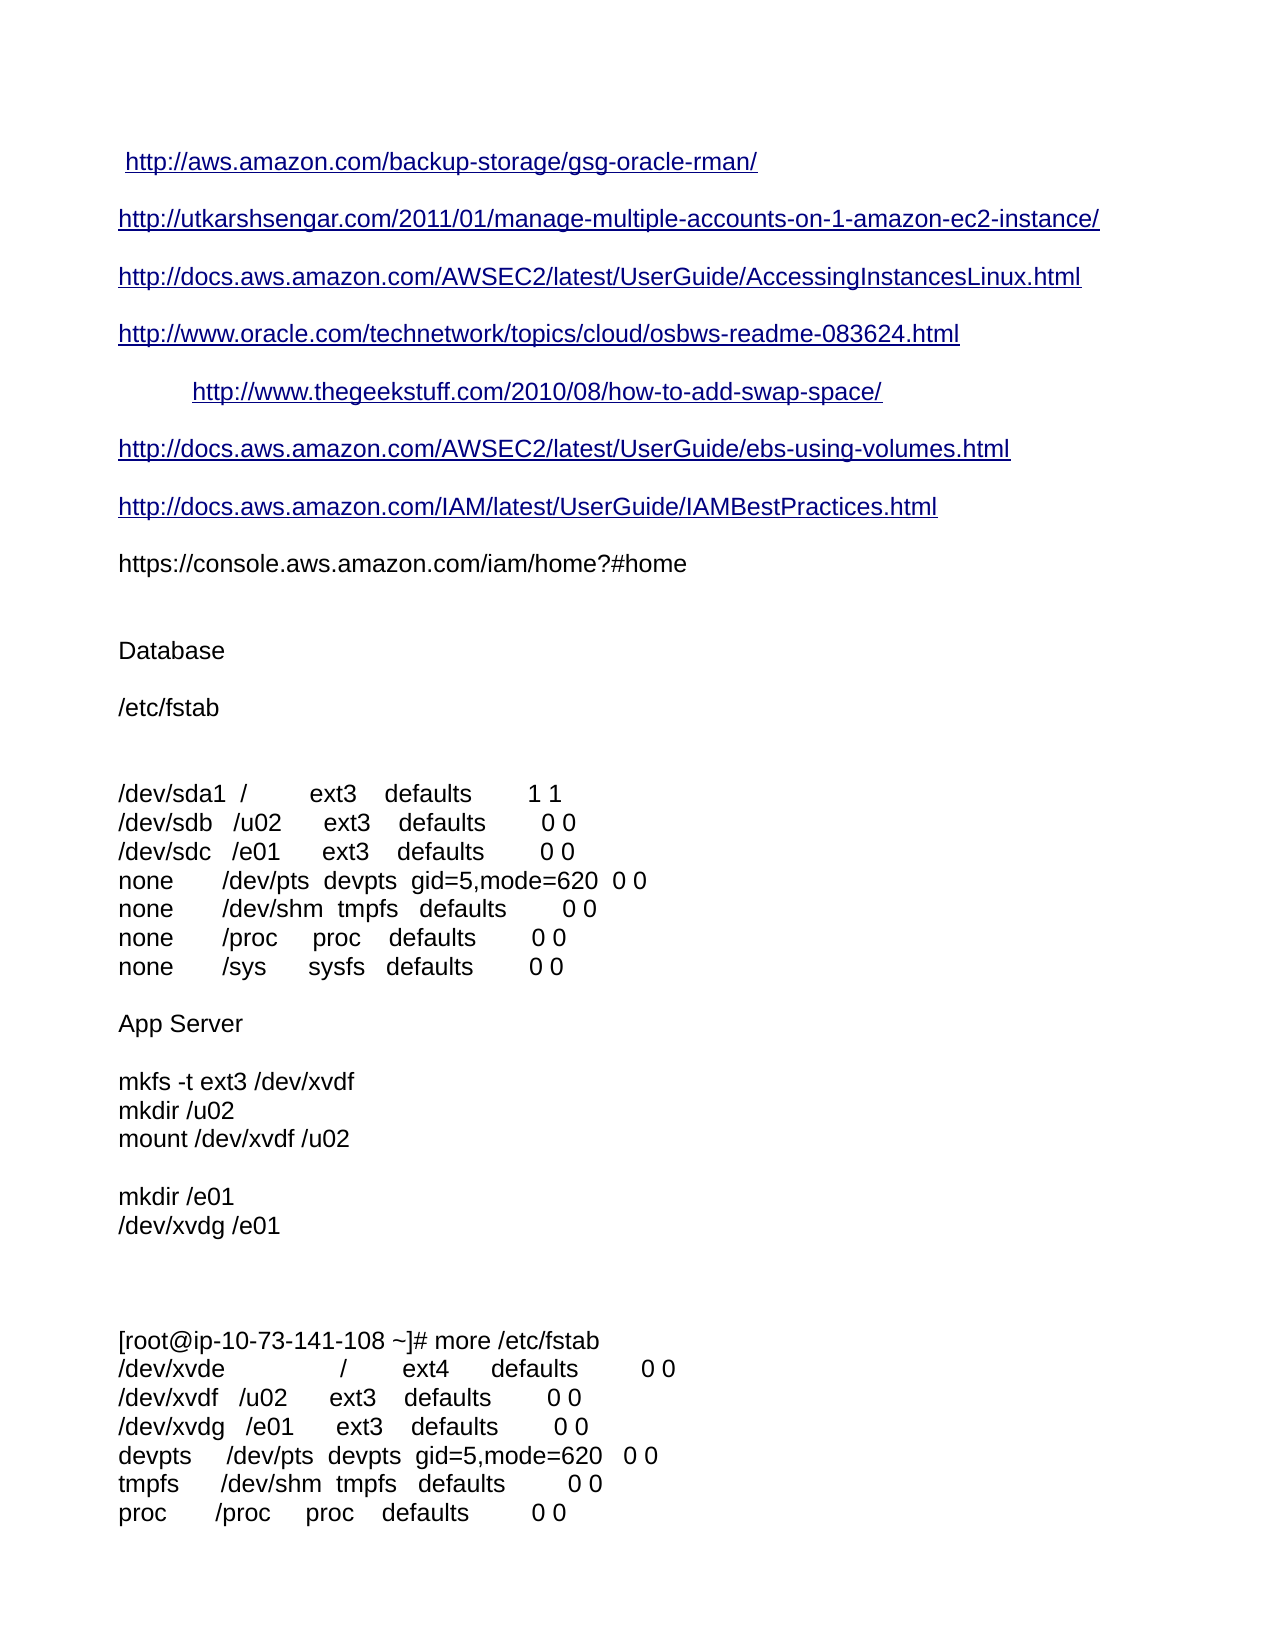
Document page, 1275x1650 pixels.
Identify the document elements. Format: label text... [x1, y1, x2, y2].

text none /proc proc defaults 0 0 [118, 923, 1157, 952]
text mkdir /u02 [118, 1096, 1157, 1124]
text /dev/sdb /u02 ext3 defaults 0 0 [118, 808, 1157, 837]
text http://docs.aws.amazon.com/AWSEC2/latest/UserGuide/AccessingInstancesLinux.html [118, 262, 1157, 291]
text /dev/sda1 / ext3 defaults 1 1 [118, 779, 1157, 808]
text http://aws.amazon.com/backup-storage/gsg-oracle-rman/ [118, 147, 1157, 176]
text /dev/xvdg /e01 ext3 defaults 0 0 [118, 1412, 1157, 1441]
text Database [118, 636, 1157, 664]
text http://utkarshsengar.com/2011/01/manage-multiple-accounts-on-1-amazon-ec2-instance/ [118, 204, 1157, 233]
text none /sys sysfs defaults 0 0 [118, 952, 1157, 981]
text App Server [118, 1009, 1157, 1038]
text proc /proc proc defaults 0 0 [118, 1498, 1157, 1527]
text http://www.oracle.com/technetwork/topics/cloud/osbws-readme-083624.html [118, 319, 1157, 348]
text mount /dev/xvdf /u02 [118, 1124, 1157, 1153]
text mkdir /e01 [118, 1182, 1157, 1211]
text devpts /dev/pts devpts gid=5,mode=620 0 0 [118, 1441, 1157, 1469]
text [root@ip-10-73-141-108 ~]# more /etc/fstab [118, 1326, 1157, 1354]
text http://www.thegeekstuff.com/2010/08/how-to-add-swap-space/ [118, 377, 1157, 406]
text https://console.aws.amazon.com/iam/home?#home [118, 549, 1157, 578]
text mkfs -t ext3 /dev/xvdf [118, 1067, 1157, 1096]
text none /dev/pts devpts gid=5,mode=620 0 0 [118, 866, 1157, 894]
text http://docs.aws.amazon.com/AWSEC2/latest/UserGuide/ebs-using-volumes.html [118, 434, 1157, 463]
text /dev/xvdg /e01 [118, 1211, 1157, 1239]
text /dev/xvde / ext4 defaults 0 0 [118, 1354, 1157, 1383]
text /etc/fstab [118, 693, 1157, 722]
text none /dev/shm tmpfs defaults 0 0 [118, 894, 1157, 923]
text /dev/sdc /e01 ext3 defaults 0 0 [118, 837, 1157, 866]
text tmpfs /dev/shm tmpfs defaults 0 0 [118, 1469, 1157, 1498]
text /dev/xvdf /u02 ext3 defaults 0 0 [118, 1383, 1157, 1412]
text http://docs.aws.amazon.com/IAM/latest/UserGuide/IAMBestPractices.html [118, 492, 1157, 521]
